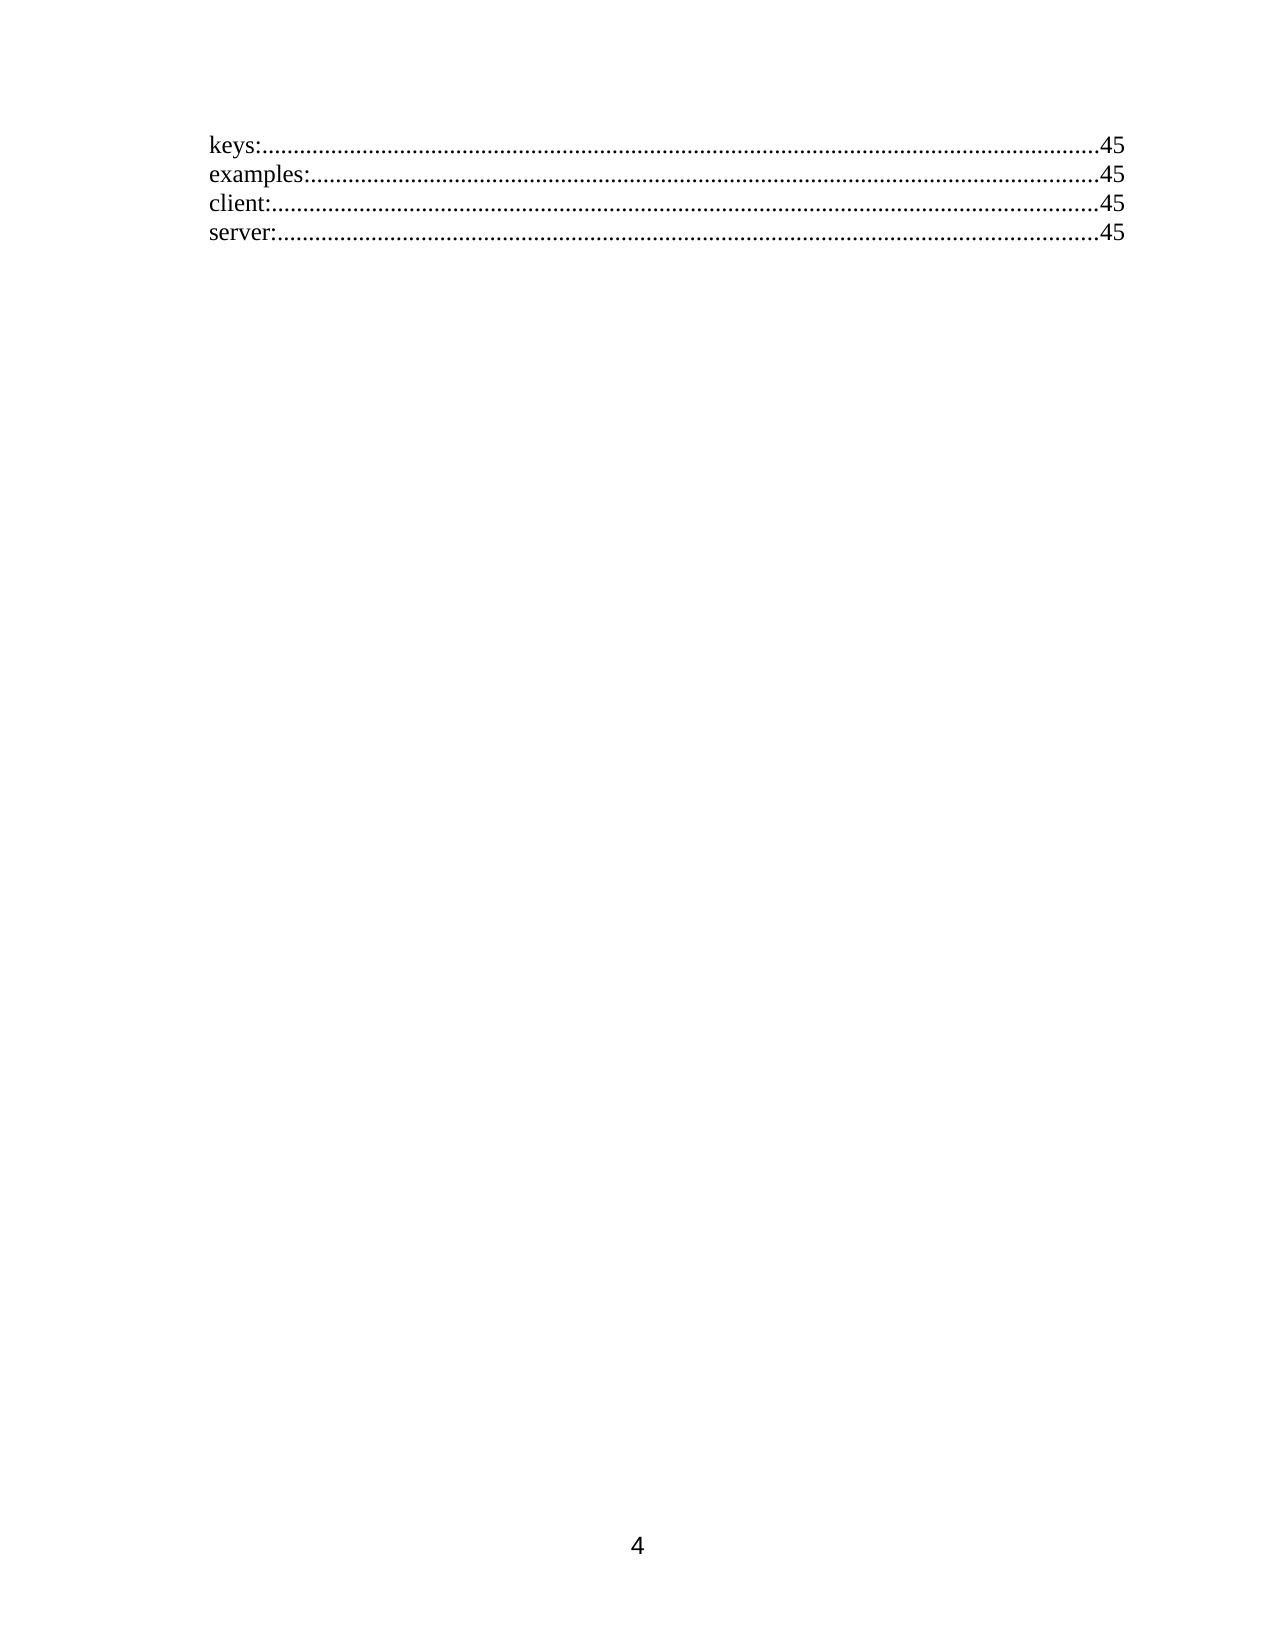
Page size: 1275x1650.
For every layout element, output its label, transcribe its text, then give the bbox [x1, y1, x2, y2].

text server: 45 [209, 217, 1125, 246]
text examples: 45 [209, 159, 1125, 188]
text client: 45 [209, 188, 1125, 217]
text keys: 45 [209, 131, 1125, 159]
